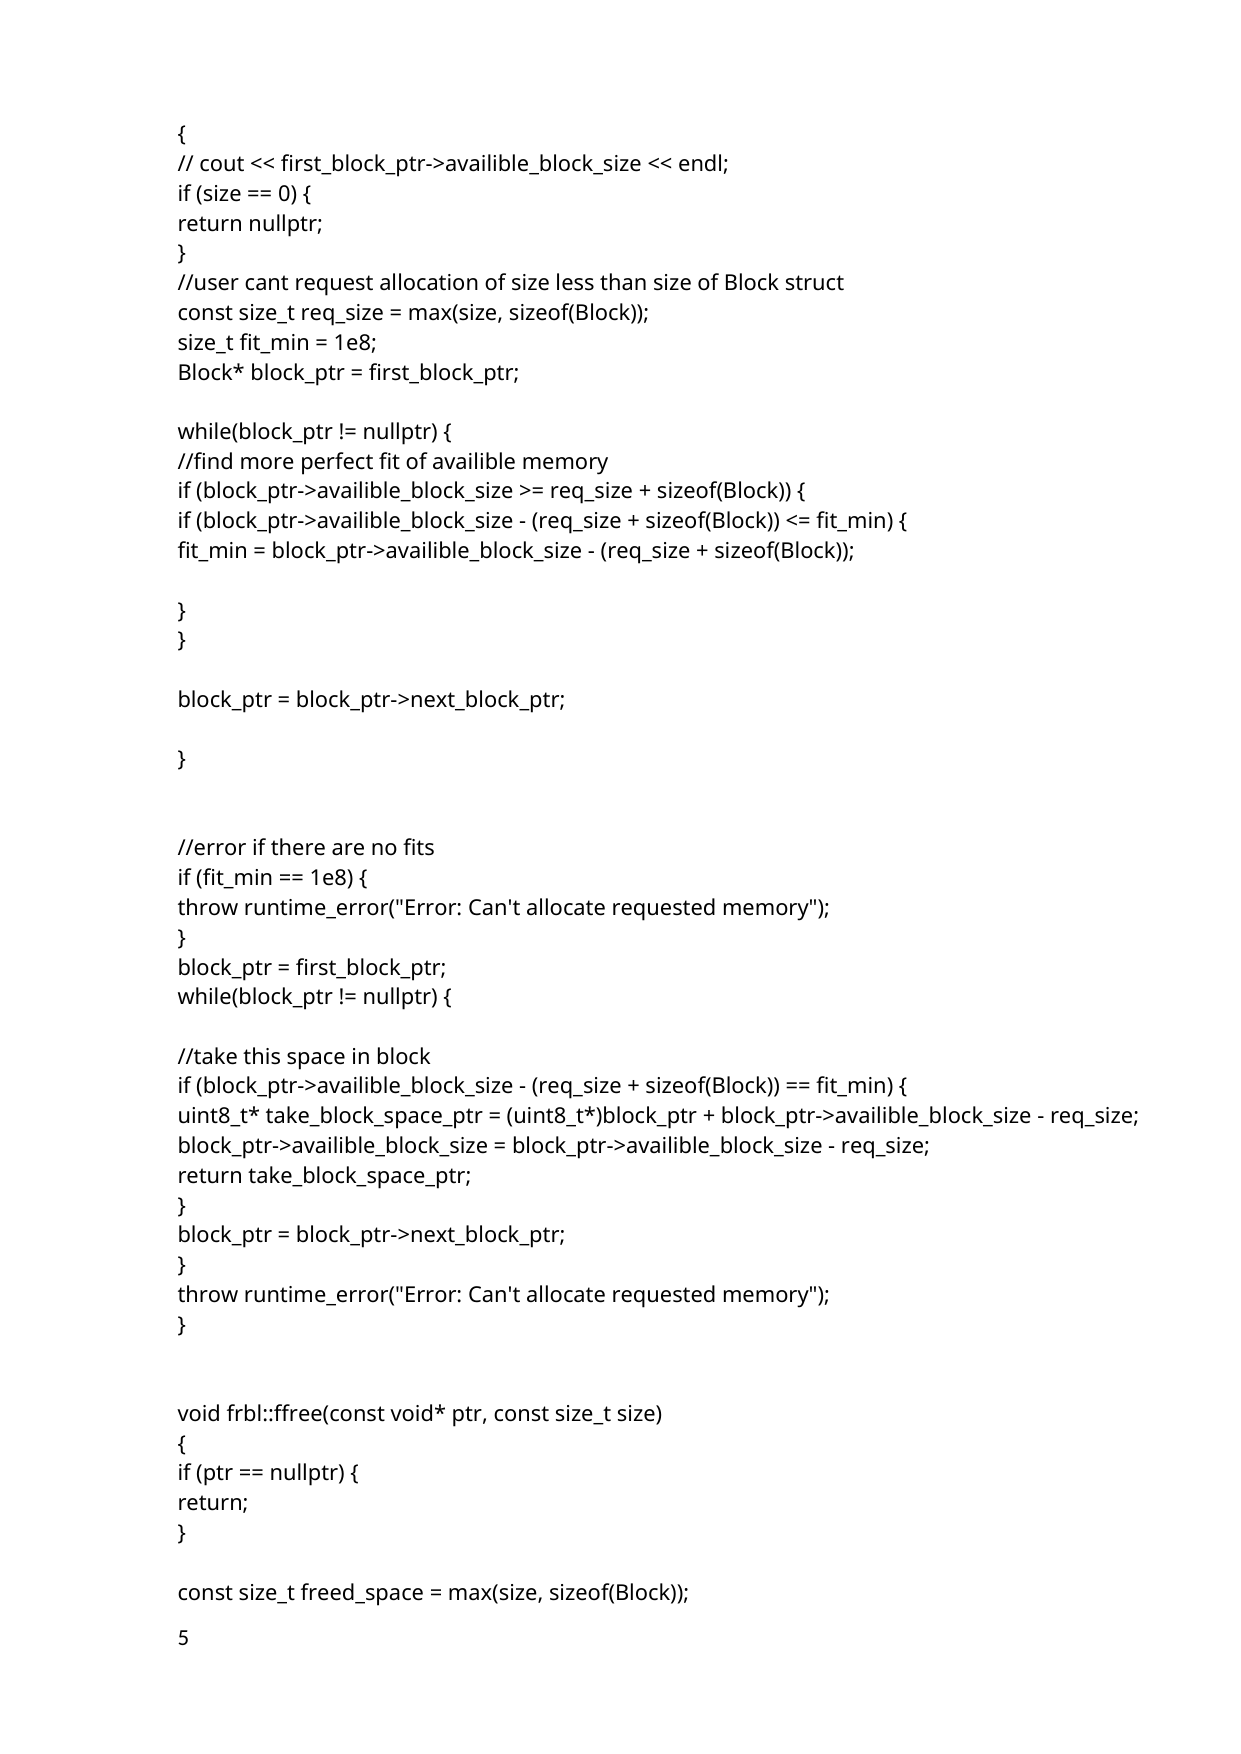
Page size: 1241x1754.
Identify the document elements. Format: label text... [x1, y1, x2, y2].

text if (size == 0) { [177, 178, 1152, 207]
text } [177, 743, 1152, 773]
text throw runtime_error("Error: Can't allocate requested memory"); [177, 892, 1152, 922]
text block_ptr = block_ptr->next_block_ptr; [177, 1219, 1152, 1249]
text //find more perfect fit of availible memory [177, 446, 1152, 476]
text //user cant request allocation of size less than size of Block struct [177, 267, 1152, 297]
text //error if there are no fits [177, 832, 1152, 862]
text return take_block_space_ptr; [177, 1160, 1152, 1190]
text fit_min = block_ptr->availible_block_size - (req_size + sizeof(Block)); [177, 535, 1152, 565]
text } [177, 594, 1152, 624]
text const size_t freed_space = max(size, sizeof(Block)); [177, 1576, 1152, 1606]
text block_ptr = first_block_ptr; [177, 951, 1152, 981]
text size_t fit_min = 1e8; [177, 327, 1152, 356]
text //take this space in block [177, 1041, 1152, 1071]
text block_ptr = block_ptr->next_block_ptr; [177, 684, 1152, 714]
text } [177, 1190, 1152, 1219]
text // cout << first_block_ptr->availible_block_size << endl; [177, 148, 1152, 178]
text if (block_ptr->availible_block_size - (req_size + sizeof(Block)) <= fit_min) { [177, 505, 1152, 535]
text { [177, 1428, 1152, 1457]
text } [177, 922, 1152, 951]
text if (fit_min == 1e8) { [177, 862, 1152, 892]
text const size_t req_size = max(size, sizeof(Block)); [177, 297, 1152, 327]
text void frbl::ffree(const void* ptr, const size_t size) [177, 1398, 1152, 1428]
text throw runtime_error("Error: Can't allocate requested memory"); [177, 1279, 1152, 1309]
text } [177, 237, 1152, 267]
text return; [177, 1487, 1152, 1517]
text block_ptr->availible_block_size = block_ptr->availible_block_size - req_size; [177, 1130, 1152, 1160]
text if (ptr == nullptr) { [177, 1457, 1152, 1487]
text } [177, 624, 1152, 654]
text while(block_ptr != nullptr) { [177, 981, 1152, 1011]
text uint8_t* take_block_space_ptr = (uint8_t*)block_ptr + block_ptr->availible_block_size - req_size; [177, 1100, 1152, 1130]
text if (block_ptr->availible_block_size >= req_size + sizeof(Block)) { [177, 476, 1152, 505]
text if (block_ptr->availible_block_size - (req_size + sizeof(Block)) == fit_min) { [177, 1071, 1152, 1100]
text } [177, 1249, 1152, 1279]
text Block* block_ptr = first_block_ptr; [177, 356, 1152, 386]
text while(block_ptr != nullptr) { [177, 416, 1152, 446]
text } [177, 1309, 1152, 1339]
text return nullptr; [177, 207, 1152, 237]
text } [177, 1517, 1152, 1547]
text { [177, 118, 1152, 148]
